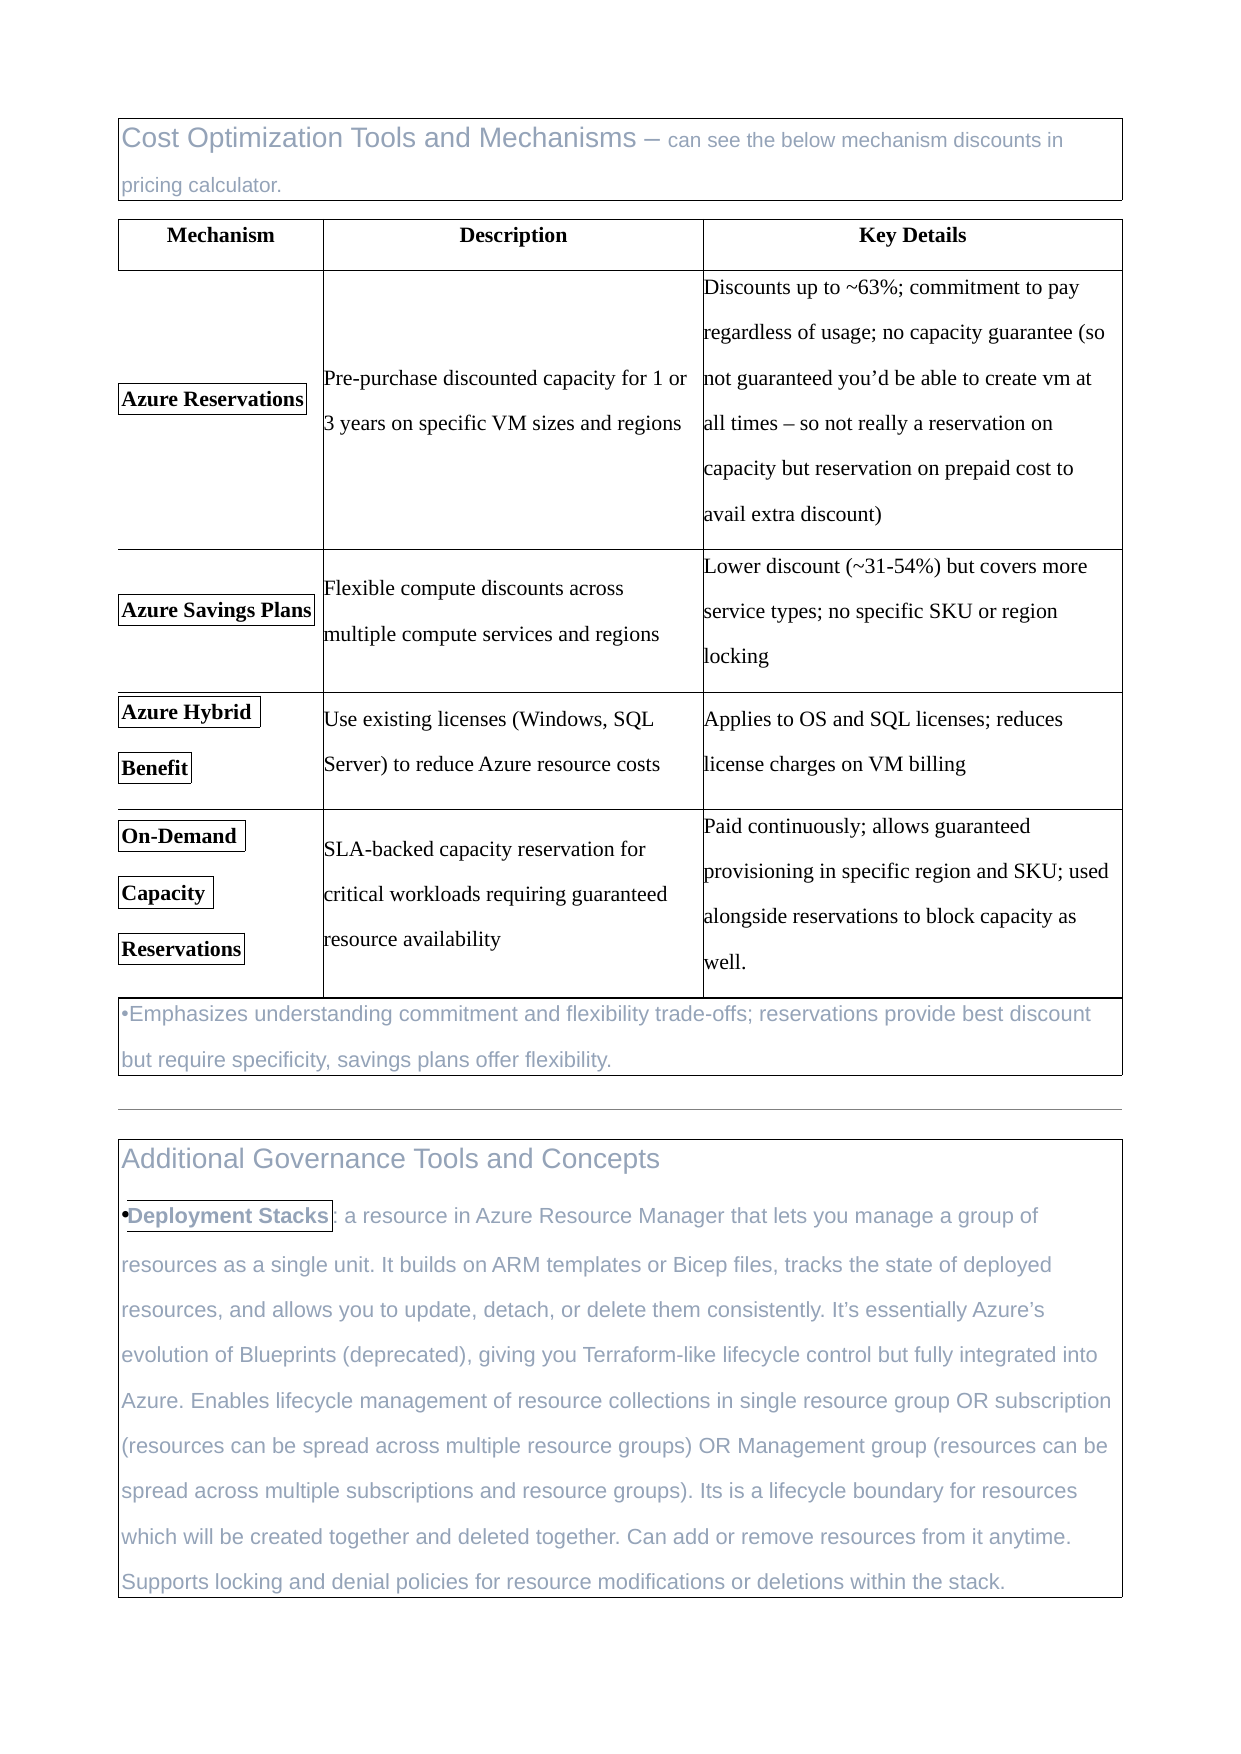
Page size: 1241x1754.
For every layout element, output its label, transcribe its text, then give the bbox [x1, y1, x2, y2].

list Deployment Stacks: a resource in Azure Resource Manager that lets you manage a group of resources as a single unit. It builds on ARM templates or Bicep files, tracks the state of deployed resources, and allows you to update, detach, or delete them consistently. It’s essentially Azure’s evolution of Blueprints (deprecated), giving you Terraform-like lifecycle control but fully integrated into Azure. Enables lifecycle management of resource collections in single resource group OR subscription (resources can be spread across multiple resource groups) OR Management group (resources can be spread across multiple subscriptions and resource groups). Its is a lifecycle boundary for resources which will be created together and deleted together. Can add or remove resources from it anytime. Supports locking and denial policies for resource modifications or deletions within the stack. [119, 1197, 1122, 1597]
table_cell Use existing licenses (Windows, SQL Server) to reduce Azure resource costs [324, 693, 703, 809]
list Emphasizes understanding commitment and flexibility trade-offs; reservations provide best discount but require specificity, savings plans offer flexibility. [119, 999, 1122, 1075]
table_cell Azure Reservations [118, 271, 323, 549]
table_cell SLA-backed capacity reservation for critical workloads requiring guaranteed resource availability [324, 810, 703, 997]
table_cell Azure Savings Plans [118, 550, 323, 692]
table_header Key Details [704, 220, 1122, 270]
table_cell Azure Hybrid Benefit [118, 693, 323, 809]
table_header Description [324, 220, 703, 270]
table_cell Paid continuously; allows guaranteed provisioning in specific region and SKU; used alongside reservations to block capacity as well. [704, 810, 1122, 997]
table_cell On-Demand Capacity Reservations [118, 810, 323, 997]
table_cell Pre-purchase discounted capacity for 1 or 3 years on specific VM sizes and regions [324, 271, 703, 549]
table_cell Discounts up to ~63%; commitment to pay regardless of usage; no capacity guarantee (so not guaranteed you’d be able to create vm at all times – so not really a reservation on capacity but reservation on prepaid cost to avail extra discount) [704, 271, 1122, 549]
table_cell Flexible compute discounts across multiple compute services and regions [324, 550, 703, 692]
subtitle Additional Governance Tools and Concepts [119, 1140, 1122, 1174]
table_header Mechanism [119, 220, 323, 270]
table_cell Applies to OS and SQL licenses; reduces license charges on VM billing [704, 693, 1122, 809]
subtitle Cost Optimization Tools and Mechanisms – can see the below mechanism discounts in pricing calculator. [119, 119, 1122, 200]
table_cell Lower discount (~31-54%) but covers more service types; no specific SKU or region locking [704, 550, 1122, 692]
